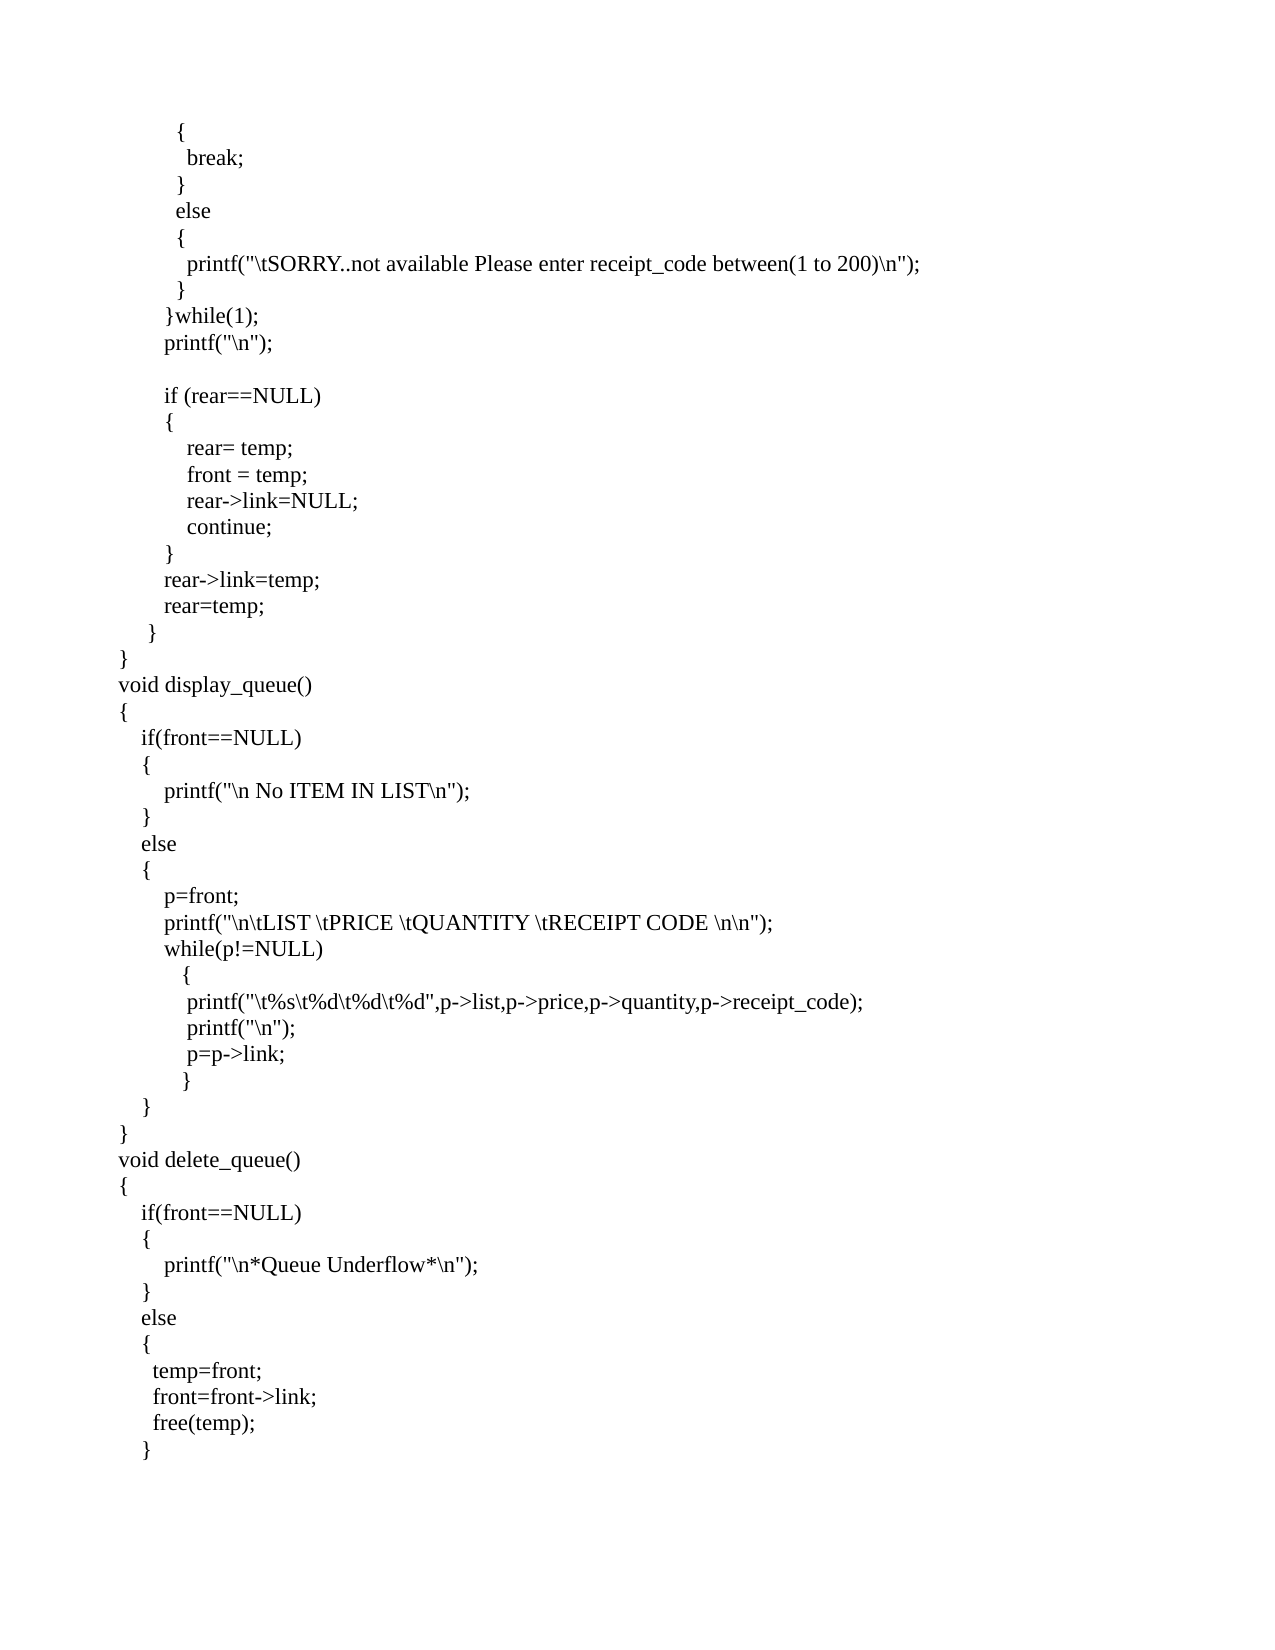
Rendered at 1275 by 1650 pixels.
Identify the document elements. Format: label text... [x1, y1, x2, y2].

text if (rear==NULL) [118, 382, 1157, 408]
text } [118, 1278, 1157, 1304]
text p=front; [118, 882, 1157, 909]
text { [118, 856, 1157, 882]
text while(p!=NULL) [118, 935, 1157, 961]
text } [118, 619, 1157, 645]
text else [118, 1304, 1157, 1330]
text } [118, 803, 1157, 830]
text rear->link=NULL; [118, 487, 1157, 513]
text } [118, 1119, 1157, 1146]
text { [118, 698, 1157, 724]
text void delete_queue() [118, 1146, 1157, 1172]
text { [118, 408, 1157, 434]
text printf("\n\tLIST \tPRICE \tQUANTITY \tRECEIPT CODE \n\n"); [118, 909, 1157, 935]
text { [118, 1330, 1157, 1357]
text printf("\n*Queue Underflow*\n"); [118, 1251, 1157, 1278]
text else [118, 830, 1157, 856]
text front=front->link; [118, 1383, 1157, 1409]
text { [118, 1225, 1157, 1251]
text } [118, 171, 1157, 197]
text else [118, 197, 1157, 223]
text printf("\t%s\t%d\t%d\t%d",p->list,p->price,p->quantity,p->receipt_code); [118, 988, 1157, 1014]
text front = temp; [118, 461, 1157, 487]
text } [118, 1436, 1157, 1462]
text } [118, 1093, 1157, 1119]
text } [118, 540, 1157, 566]
text if(front==NULL) [118, 724, 1157, 751]
text } [118, 645, 1157, 672]
text printf("\n"); [118, 1014, 1157, 1041]
text continue; [118, 513, 1157, 540]
text void display_queue() [118, 672, 1157, 698]
text temp=front; [118, 1357, 1157, 1383]
text } [118, 1067, 1157, 1093]
text { [118, 118, 1157, 144]
text printf("\tSORRY..not available Please enter receipt_code between(1 to 200)\n"); [118, 250, 1157, 276]
text p=p->link; [118, 1041, 1157, 1067]
text rear= temp; [118, 434, 1157, 461]
text { [118, 751, 1157, 777]
text }while(1); [118, 303, 1157, 329]
text { [118, 1172, 1157, 1199]
text { [118, 961, 1157, 988]
text if(front==NULL) [118, 1199, 1157, 1225]
text rear->link=temp; [118, 566, 1157, 592]
text rear=temp; [118, 592, 1157, 619]
text } [118, 276, 1157, 303]
text break; [118, 144, 1157, 171]
text printf("\n"); [118, 329, 1157, 355]
text { [118, 223, 1157, 250]
text free(temp); [118, 1409, 1157, 1436]
text printf("\n No ITEM IN LIST\n"); [118, 777, 1157, 803]
